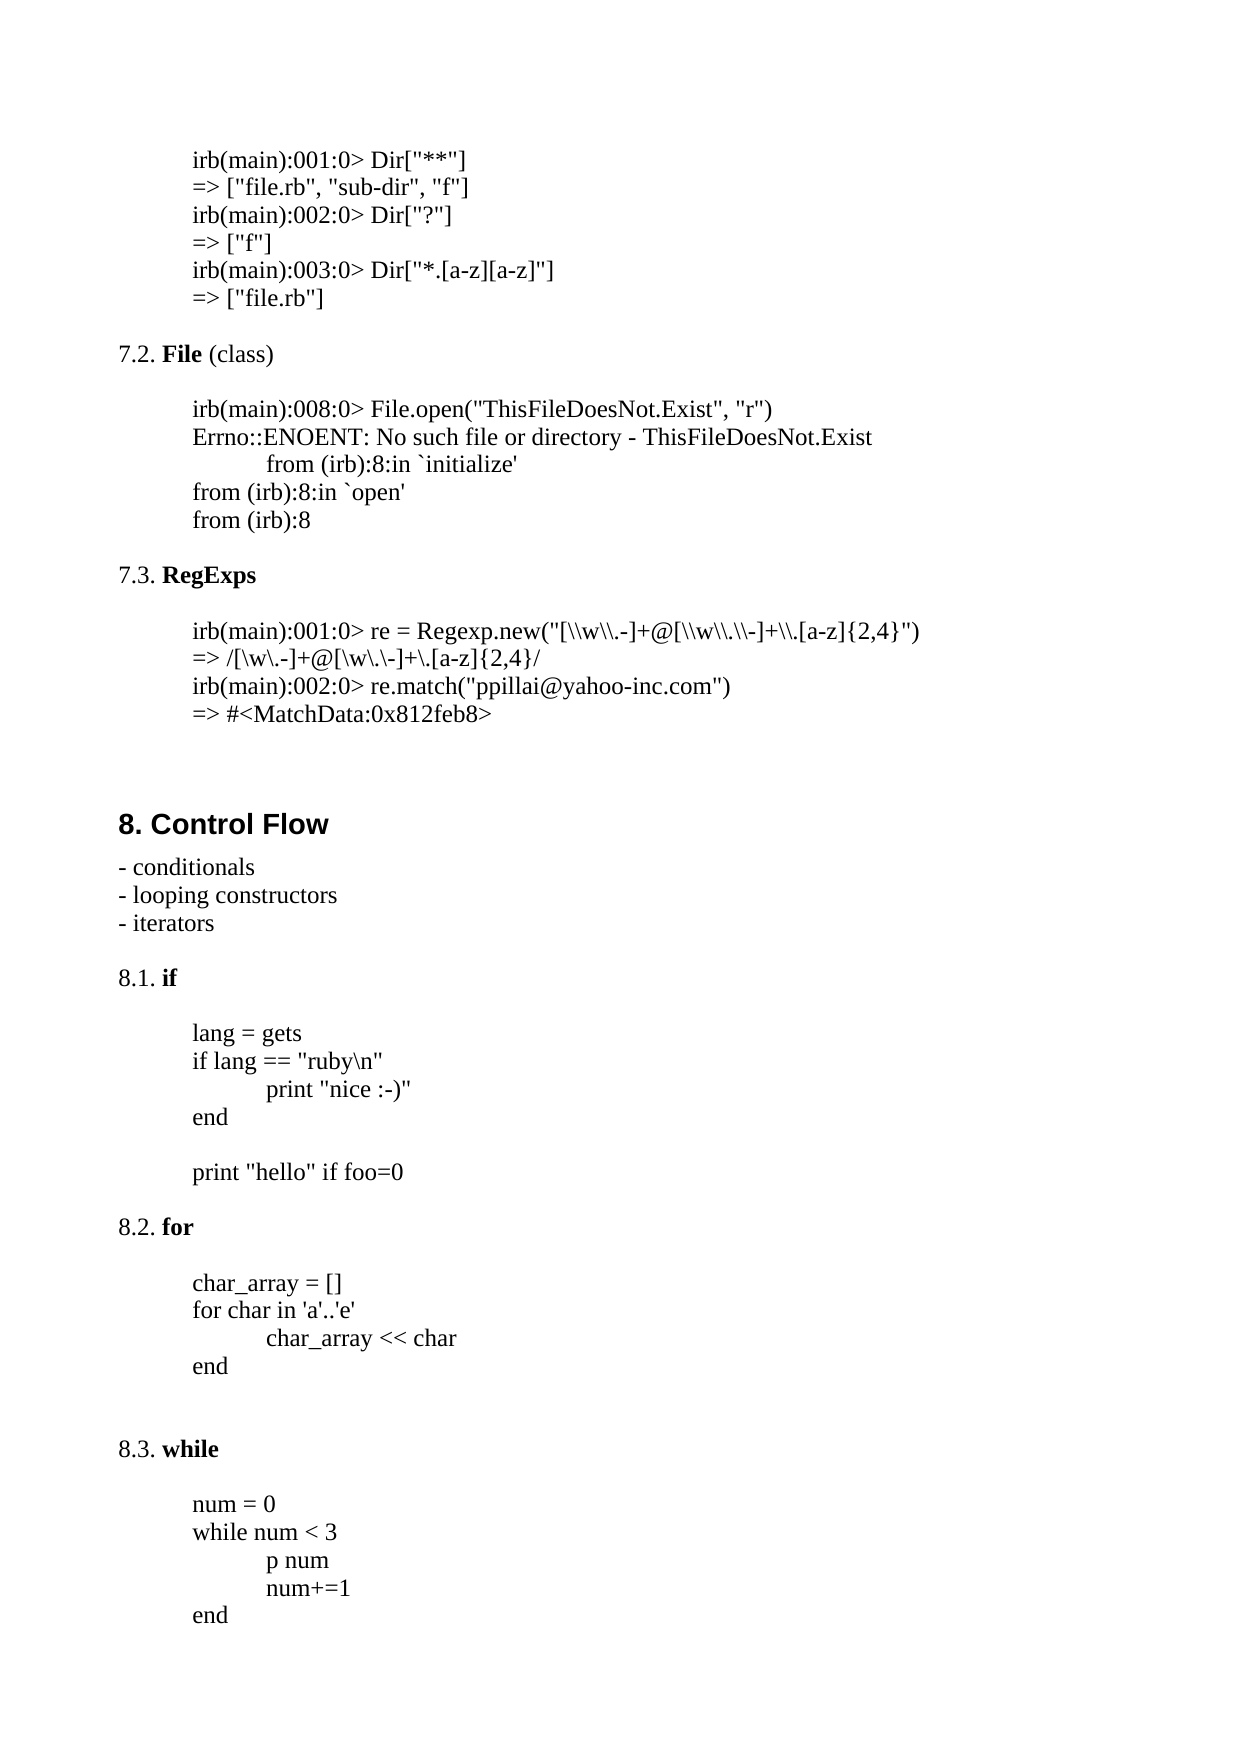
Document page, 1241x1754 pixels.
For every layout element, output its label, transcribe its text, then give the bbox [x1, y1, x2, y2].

text print "nice :-)" [118, 1075, 1122, 1103]
text lang = gets [118, 1019, 1122, 1047]
text num = 0 [118, 1491, 1122, 1518]
text irb(main):003:0> Dir["*.[a-z][a-z]"] [118, 257, 1122, 284]
text p num [118, 1546, 1122, 1574]
text from (irb):8:in `open' [118, 478, 1122, 506]
text while num < 3 [118, 1518, 1122, 1546]
text end [118, 1103, 1122, 1130]
text irb(main):001:0> re = Regexp.new("[\\w\\.-]+@[\\w\\.\\-]+\\.[a-z]{2,4}") [118, 617, 1122, 644]
text for char in 'a'..'e' [118, 1297, 1122, 1324]
text - looping constructors [118, 881, 1122, 909]
text => ["file.rb"] [118, 284, 1122, 312]
text irb(main):002:0> Dir["?"] [118, 201, 1122, 229]
text 8.2. for [118, 1213, 1122, 1241]
text end [118, 1352, 1122, 1380]
text - conditionals [118, 853, 1122, 881]
text => ["f"] [118, 229, 1122, 257]
text => ["file.rb", "sub-dir", "f"] [118, 173, 1122, 201]
text char_array = [] [118, 1269, 1122, 1297]
text 7.3. RegExps [118, 561, 1122, 589]
text => /[\w\.-]+@[\w\.\-]+\.[a-z]{2,4}/ [118, 644, 1122, 672]
text 8.1. if [118, 964, 1122, 992]
text num+=1 [118, 1574, 1122, 1601]
text Errno::ENOENT: No such file or directory - ThisFileDoesNot.Exist [118, 423, 1122, 451]
text 8.3. while [118, 1435, 1122, 1463]
text print "hello" if foo=0 [118, 1158, 1122, 1186]
text if lang == "ruby\n" [118, 1047, 1122, 1075]
text irb(main):008:0> File.open("ThisFileDoesNot.Exist", "r") [118, 395, 1122, 423]
text irb(main):002:0> re.match("ppillai@yahoo-inc.com") [118, 672, 1122, 700]
text 7.2. File (class) [118, 340, 1122, 367]
text from (irb):8:in `initialize' [118, 451, 1122, 478]
text from (irb):8 [118, 506, 1122, 534]
text char_array << char [118, 1324, 1122, 1352]
text irb(main):001:0> Dir["**"] [118, 146, 1122, 173]
text end [118, 1601, 1122, 1629]
text => #<MatchData:0x812feb8> [118, 700, 1122, 728]
text - iterators [118, 909, 1122, 936]
subtitle 8. Control Flow [118, 808, 1122, 841]
